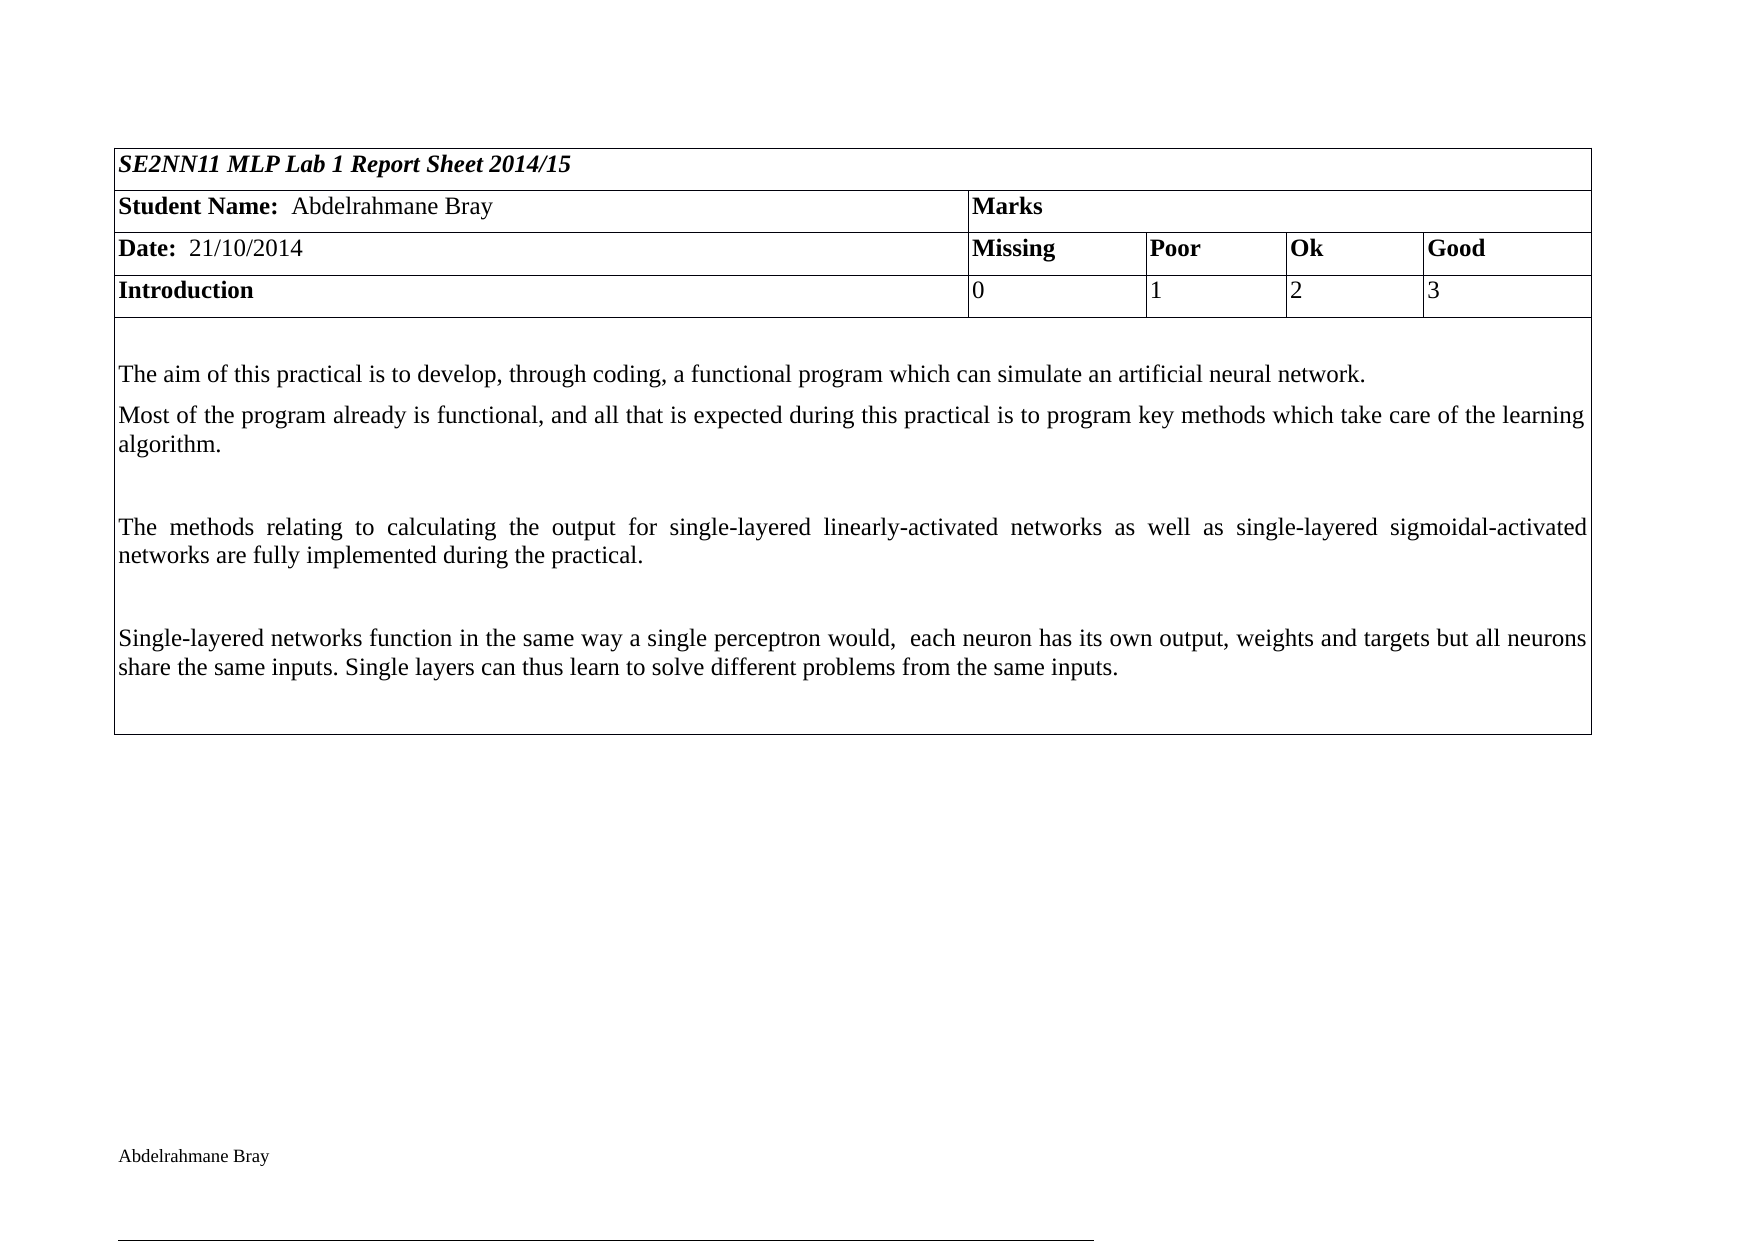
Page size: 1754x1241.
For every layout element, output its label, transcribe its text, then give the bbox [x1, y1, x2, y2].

table_cell 1 [1147, 276, 1286, 317]
table_cell Good [1424, 233, 1591, 274]
table_cell 0 [969, 276, 1146, 317]
table_cell Ok [1287, 233, 1423, 274]
table_cell 3 [1424, 276, 1591, 317]
table_cell Date: 21/10/2014 [115, 233, 968, 274]
table_cell Introduction [115, 276, 968, 317]
table_cell Student Name: Abdelrahmane Bray [115, 191, 968, 232]
table_cell Marks [969, 191, 1591, 232]
table_cell Missing [969, 233, 1146, 274]
table_header SE2NN11 MLP Lab 1 Report Sheet 2014/15 [115, 149, 1591, 190]
table_cell Poor [1147, 233, 1286, 274]
table_cell 2 [1287, 276, 1423, 317]
table_cell The aim of this practical is to develop, through coding, a functional program which can simulate an artificial neural network. Most of the program already is functional, and all that is expected during this practical is to program key methods which take care of the learning algorithm. The methods relating to calculating the output for single-layered linearly-activated networks as well as single-layered sigmoidal-activated networks are fully implemented during the practical. Single-layered networks function in the same way a single perceptron would, each neuron has its own output, weights and targets but all neurons share the same inputs. Single layers can thus learn to solve different problems from the same inputs. [115, 318, 1591, 734]
